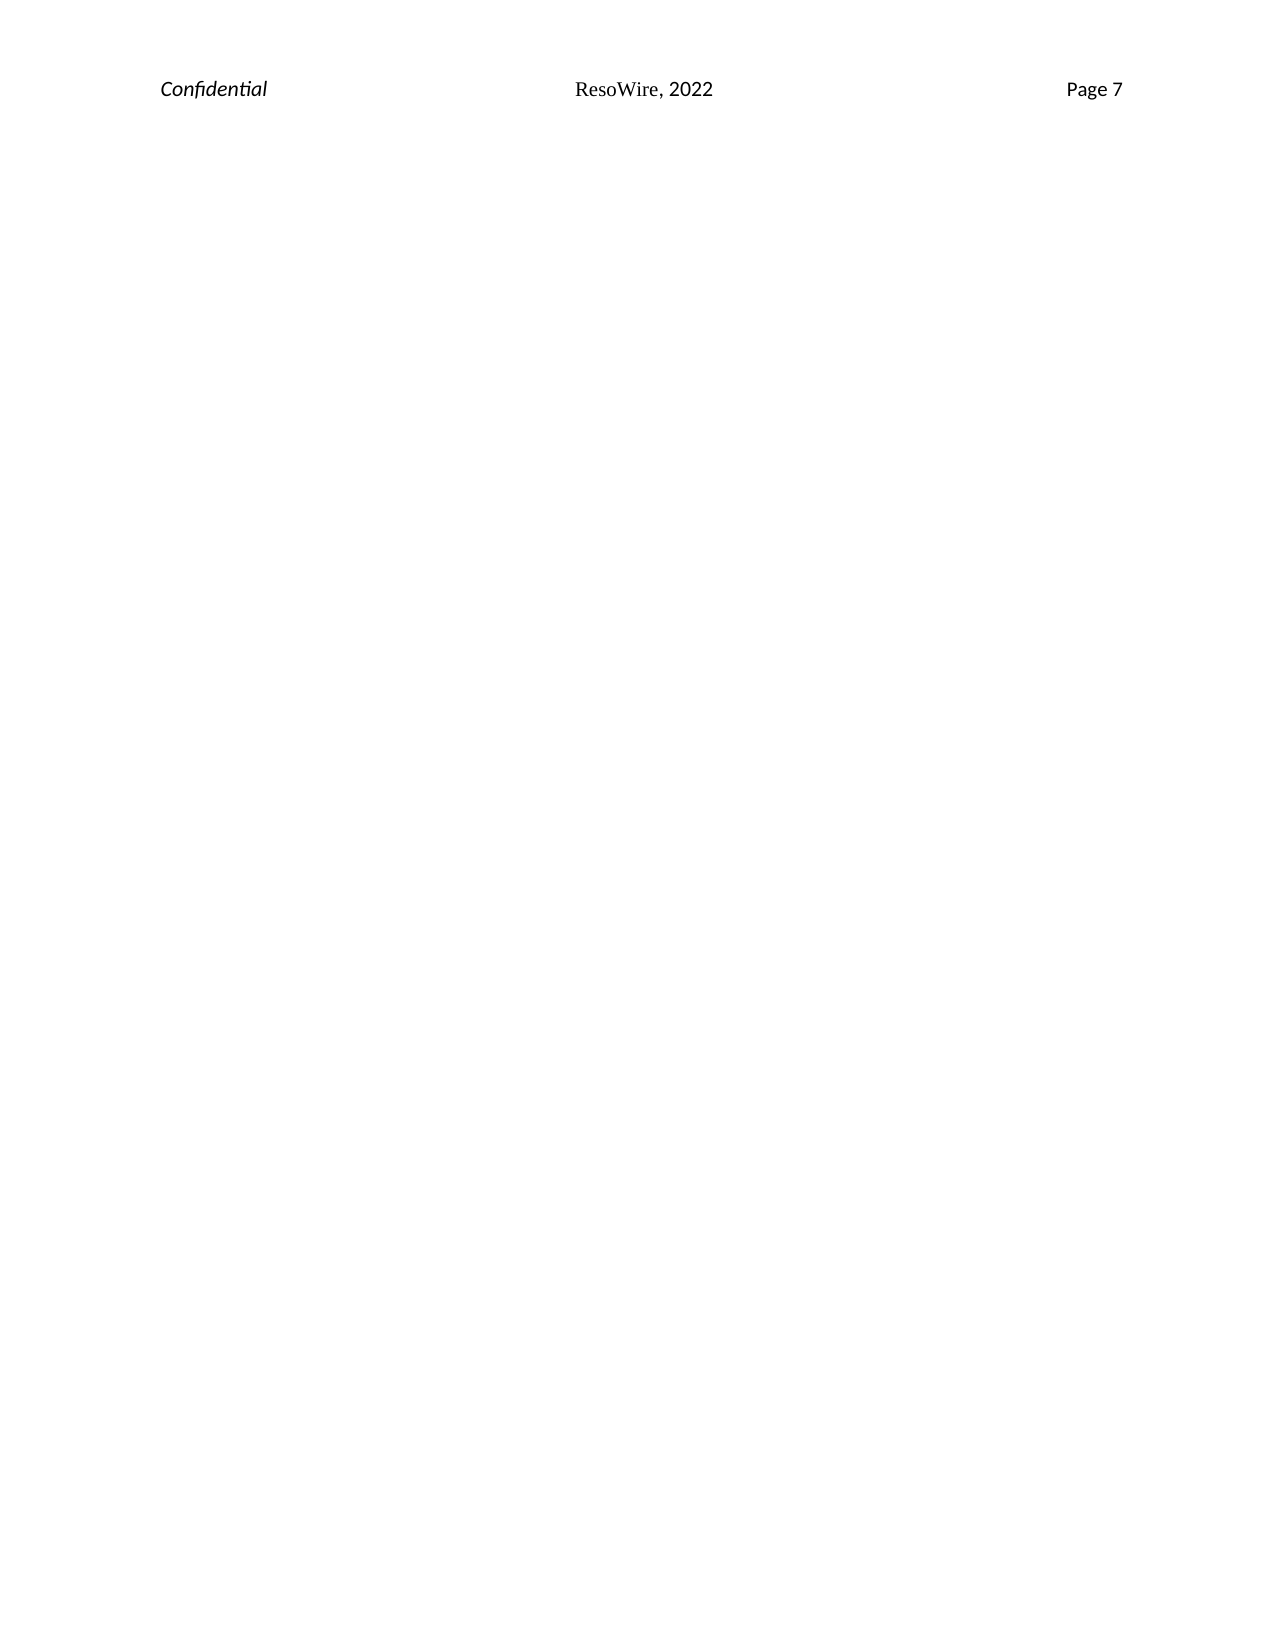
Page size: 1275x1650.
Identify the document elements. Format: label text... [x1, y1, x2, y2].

text Confidential ResoWire, 2022 Page 7 [160, 76, 1127, 102]
